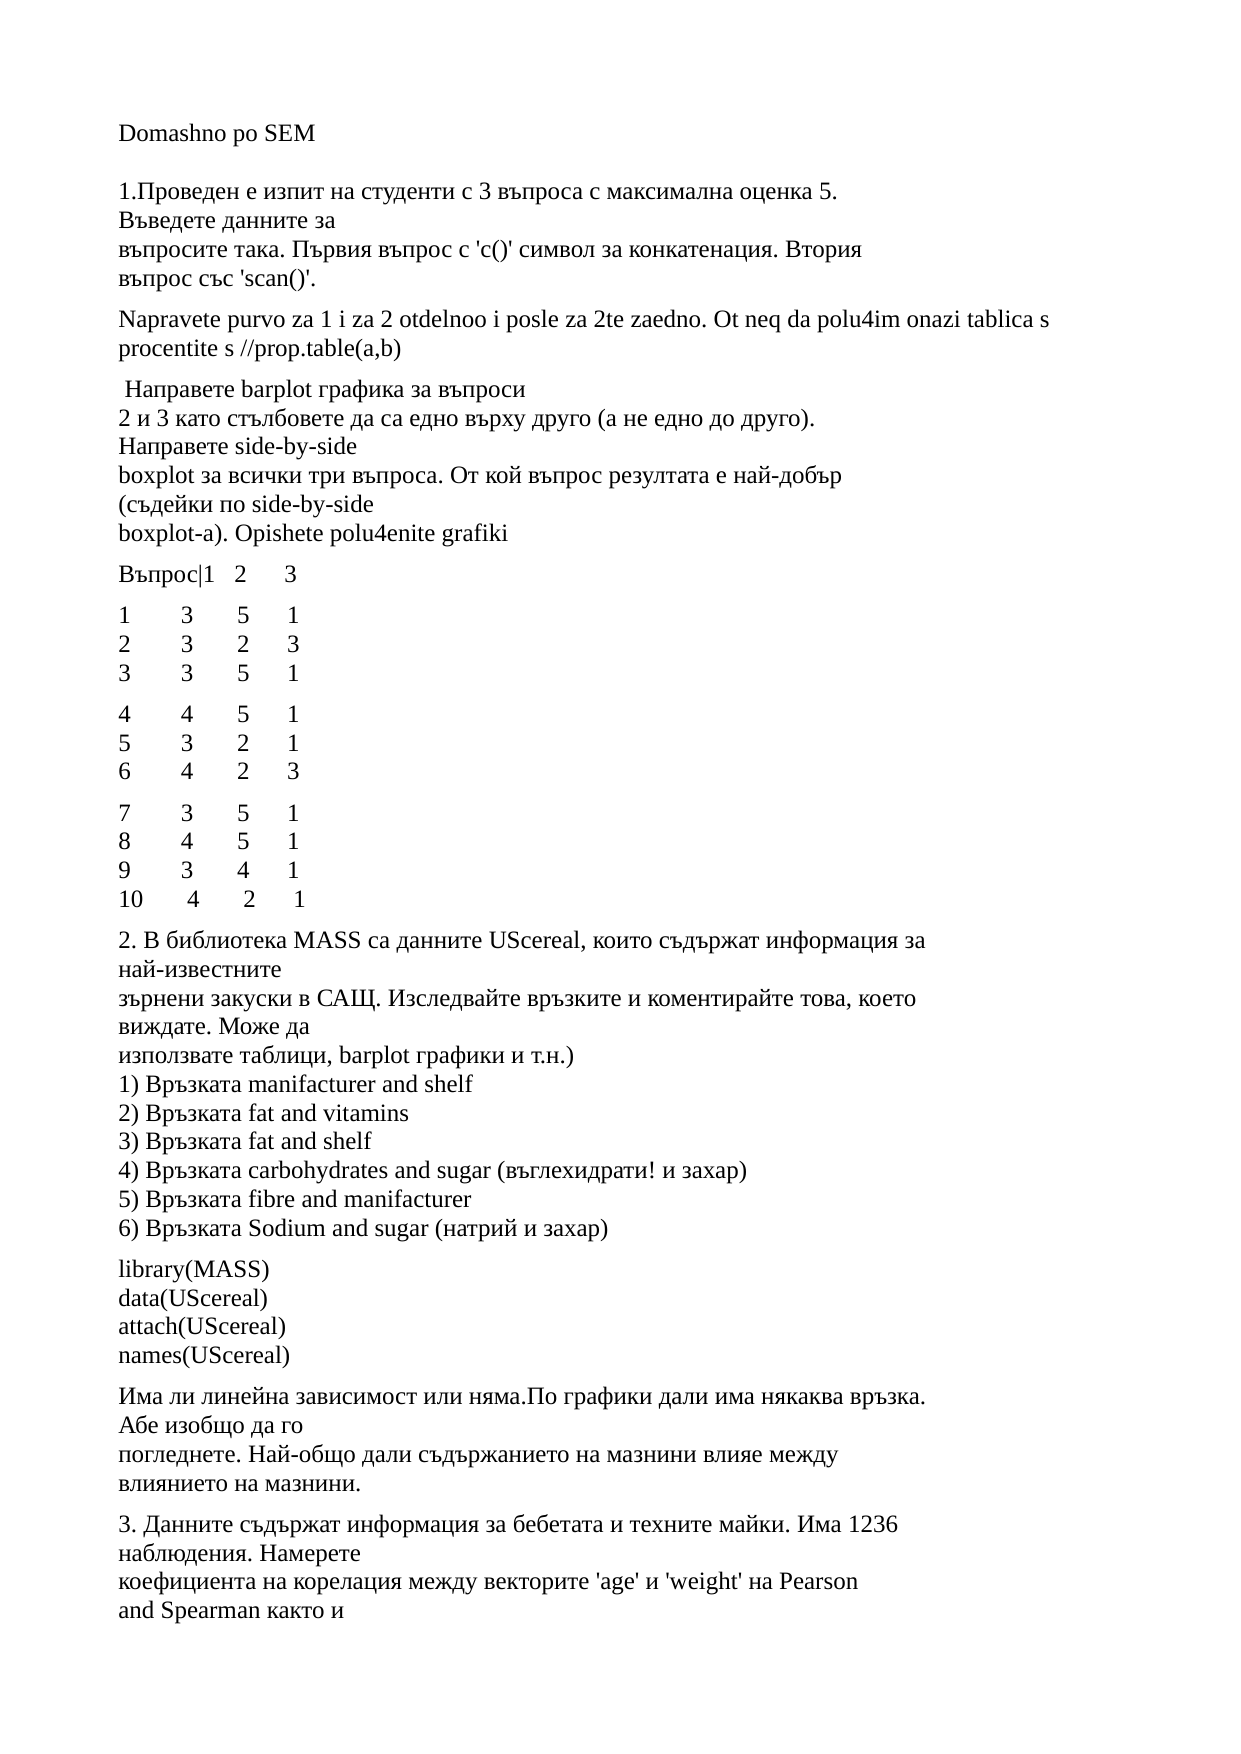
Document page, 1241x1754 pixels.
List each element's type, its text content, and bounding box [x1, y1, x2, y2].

text Napravete purvo za 1 i za 2 otdelnoo i posle za 2te zaedno. Ot neq da polu4im onazi tablica s procentite s //prop.table(a,b) [118, 304, 1122, 361]
text 1.Проведен е изпит на студенти с 3 въпроса с максимална оценка 5. Въведете данните за въпросите така. Първия въпрос с 'c()' символ за конкатенация. Втория въпрос със 'scan()'. [118, 176, 1122, 291]
text Domashno po SEM [118, 118, 1122, 147]
text 3. Данните съдържат информация за бебетата и техните майки. Има 1236 наблюдения. Намерете коефициента на корелация между векторите 'age' и 'weight' на Pearson and Spearman както и [118, 1509, 1122, 1624]
text Има ли линейна зависимост или няма.По графики дали има някаква връзка. Абе изобщо да го погледнете. Най-общо дали съдържанието на мазнини влияе между влиянието на мазнини. [118, 1381, 1122, 1496]
text 2. В библиотека MASS са данните UScereal, които съдържат информация за най-известните зърнени закуски в САЩ. Изследвайте връзките и коментирайте това, което виждате. Може да използвате таблици, barplot графики и т.н.) 1) Връзката manifacturer and shelf 2) Връзката fat and vitamins 3) Връзката fat and shelf 4) Връзката carbohydrates and sugar (въглехидрати! и захар) 5) Връзката fibre and manifacturer 6) Връзката Sodium and sugar (натрий и захар) [118, 925, 1122, 1241]
text library(MASS) data(UScereal) attach(UScereal) names(UScereal) [118, 1254, 1122, 1369]
text 4 4 5 1 5 3 2 1 6 4 2 3 [118, 699, 1122, 785]
text Направете barplot графика за въпроси 2 и 3 като стълбовете да са едно върху друго (а не едно до друго). Направете side-by-side boxplot за всички три въпроса. От кой въпрос резултата е най-добър (съдейки по side-by-side boxplot-a). Opishete polu4enite grafiki [118, 374, 1122, 546]
text Въпрос|1 2 3 [118, 559, 1122, 588]
text 1 3 5 1 2 3 2 3 3 3 5 1 [118, 600, 1122, 686]
text 7 3 5 1 8 4 5 1 9 3 4 1 10 4 2 1 [118, 798, 1122, 913]
